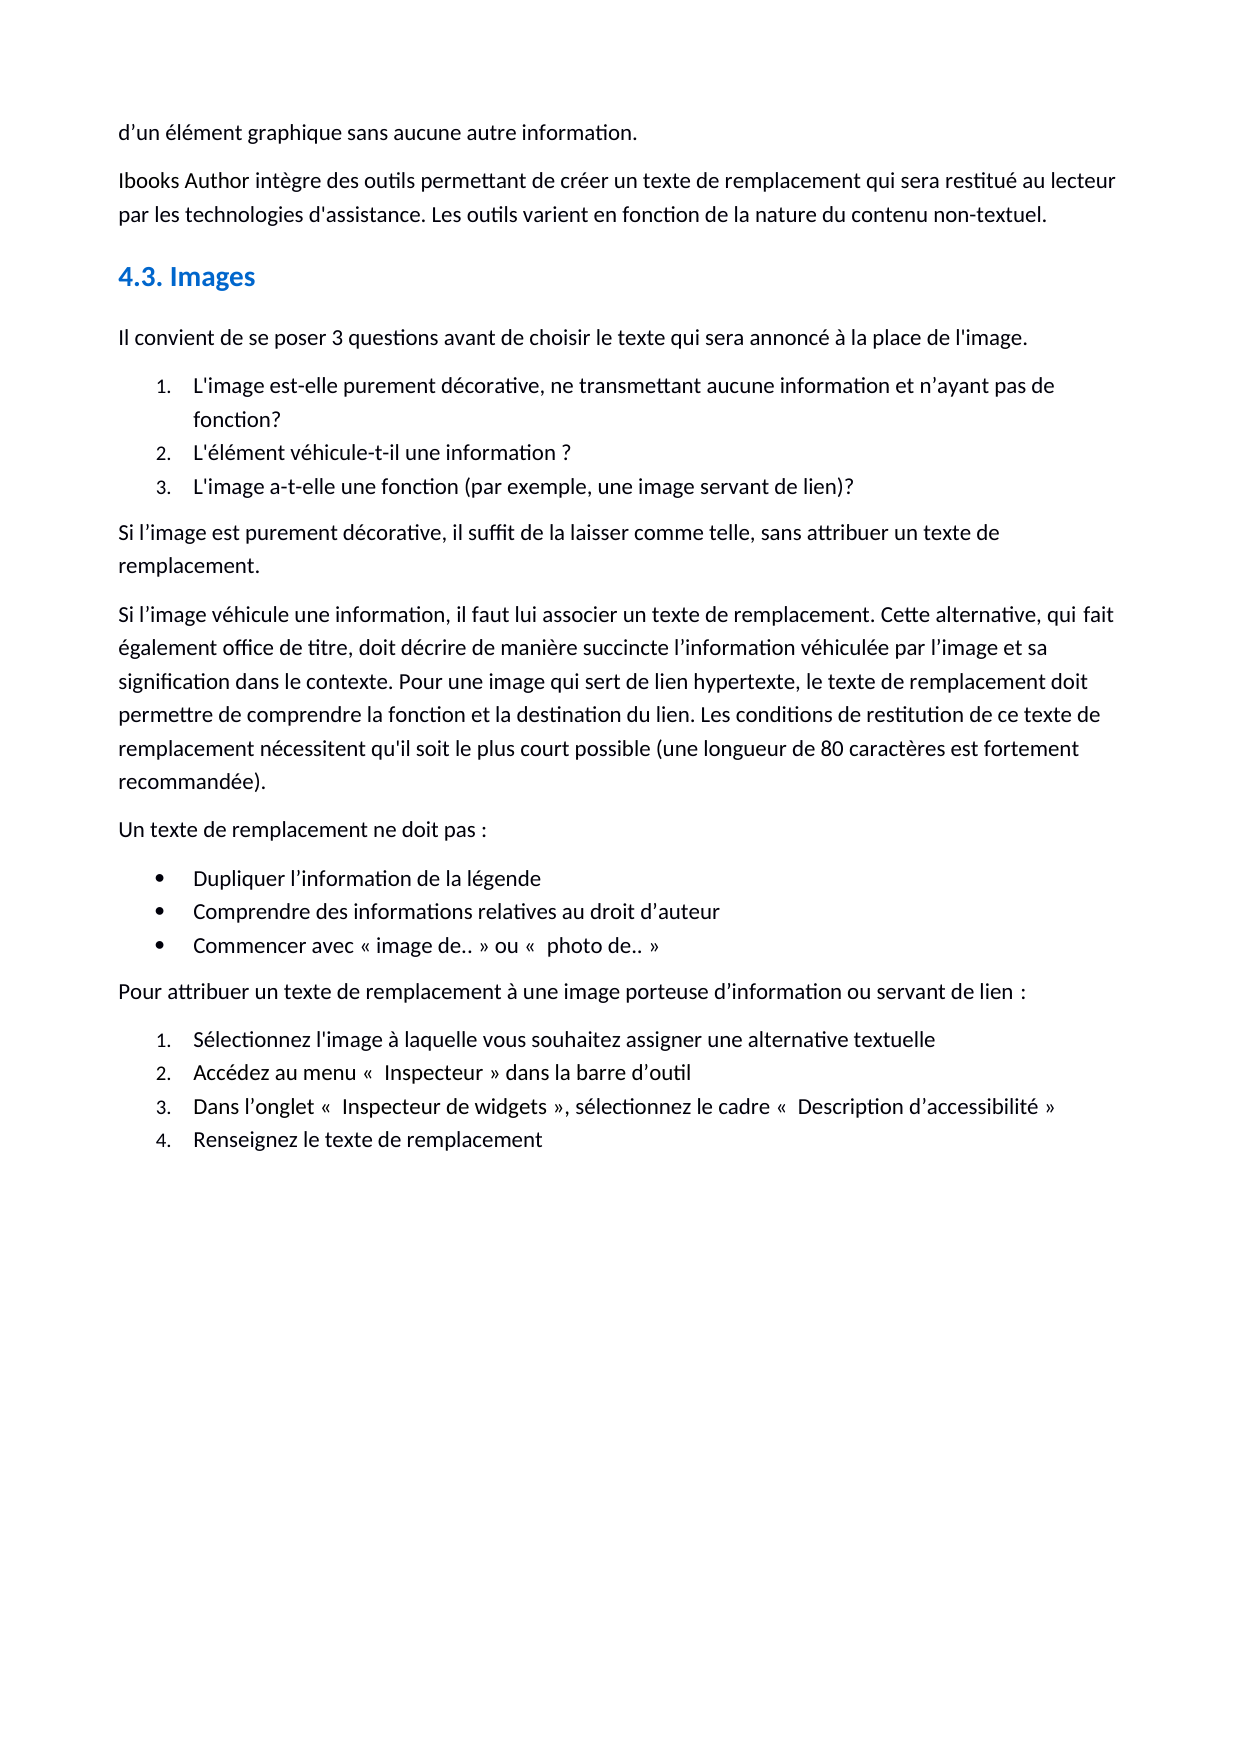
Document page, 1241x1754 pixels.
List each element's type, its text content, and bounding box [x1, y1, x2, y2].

text d’un élément graphique sans aucune autre information. [118, 118, 1122, 146]
list Commencer avec « image de.. » ou « photo de.. » [156, 931, 1122, 959]
list L'image a-t-elle une fonction (par exemple, une image servant de lien)? [156, 472, 1122, 500]
text Ibooks Author intègre des outils permettant de créer un texte de remplacement qui sera restitué au lecteur par les technologies d'assistance. Les outils varient en fonction de la nature du contenu non-textuel. [118, 166, 1122, 228]
list Dans l’onglet « Inspecteur de widgets », sélectionnez le cadre « Description d’accessibilité » [156, 1092, 1122, 1120]
list L'élément véhicule-t-il une information ? [156, 438, 1122, 466]
list Renseignez le texte de remplacement [156, 1126, 1122, 1153]
text Pour attribuer un texte de remplacement à une image porteuse d’information ou servant de lien : [118, 977, 1122, 1005]
list Dupliquer l’information de la légende [156, 864, 1122, 892]
text Si l’image véhicule une information, il faut lui associer un texte de remplacement. Cette alternative, qui fait également office de titre, doit décrire de manière succincte l’information véhiculée par l’image et sa signification dans le contexte. Pour une image qui sert de lien hypertexte, le texte de remplacement doit permettre de comprendre la fonction et la destination du lien. Les conditions de restitution de ce texte de remplacement nécessitent qu'il soit le plus court possible (une longueur de 80 caractères est fortement recommandée). [118, 600, 1122, 795]
text Il convient de se poser 3 questions avant de choisir le texte qui sera annoncé à la place de l'image. [118, 323, 1122, 351]
subtitle 4.3. Images [118, 258, 1122, 294]
list Accédez au menu « Inspecteur » dans la barre d’outil [156, 1058, 1122, 1086]
text Si l’image est purement décorative, il suffit de la laisser comme telle, sans attribuer un texte de remplacement. [118, 518, 1122, 579]
list L'image est-elle purement décorative, ne transmettant aucune information et n’ayant pas de fonction? [156, 371, 1122, 433]
list Sélectionnez l'image à laquelle vous souhaitez assigner une alternative textuelle [156, 1025, 1122, 1053]
list Comprendre des informations relatives au droit d’auteur [156, 897, 1122, 925]
text Un texte de remplacement ne doit pas : [118, 816, 1122, 843]
